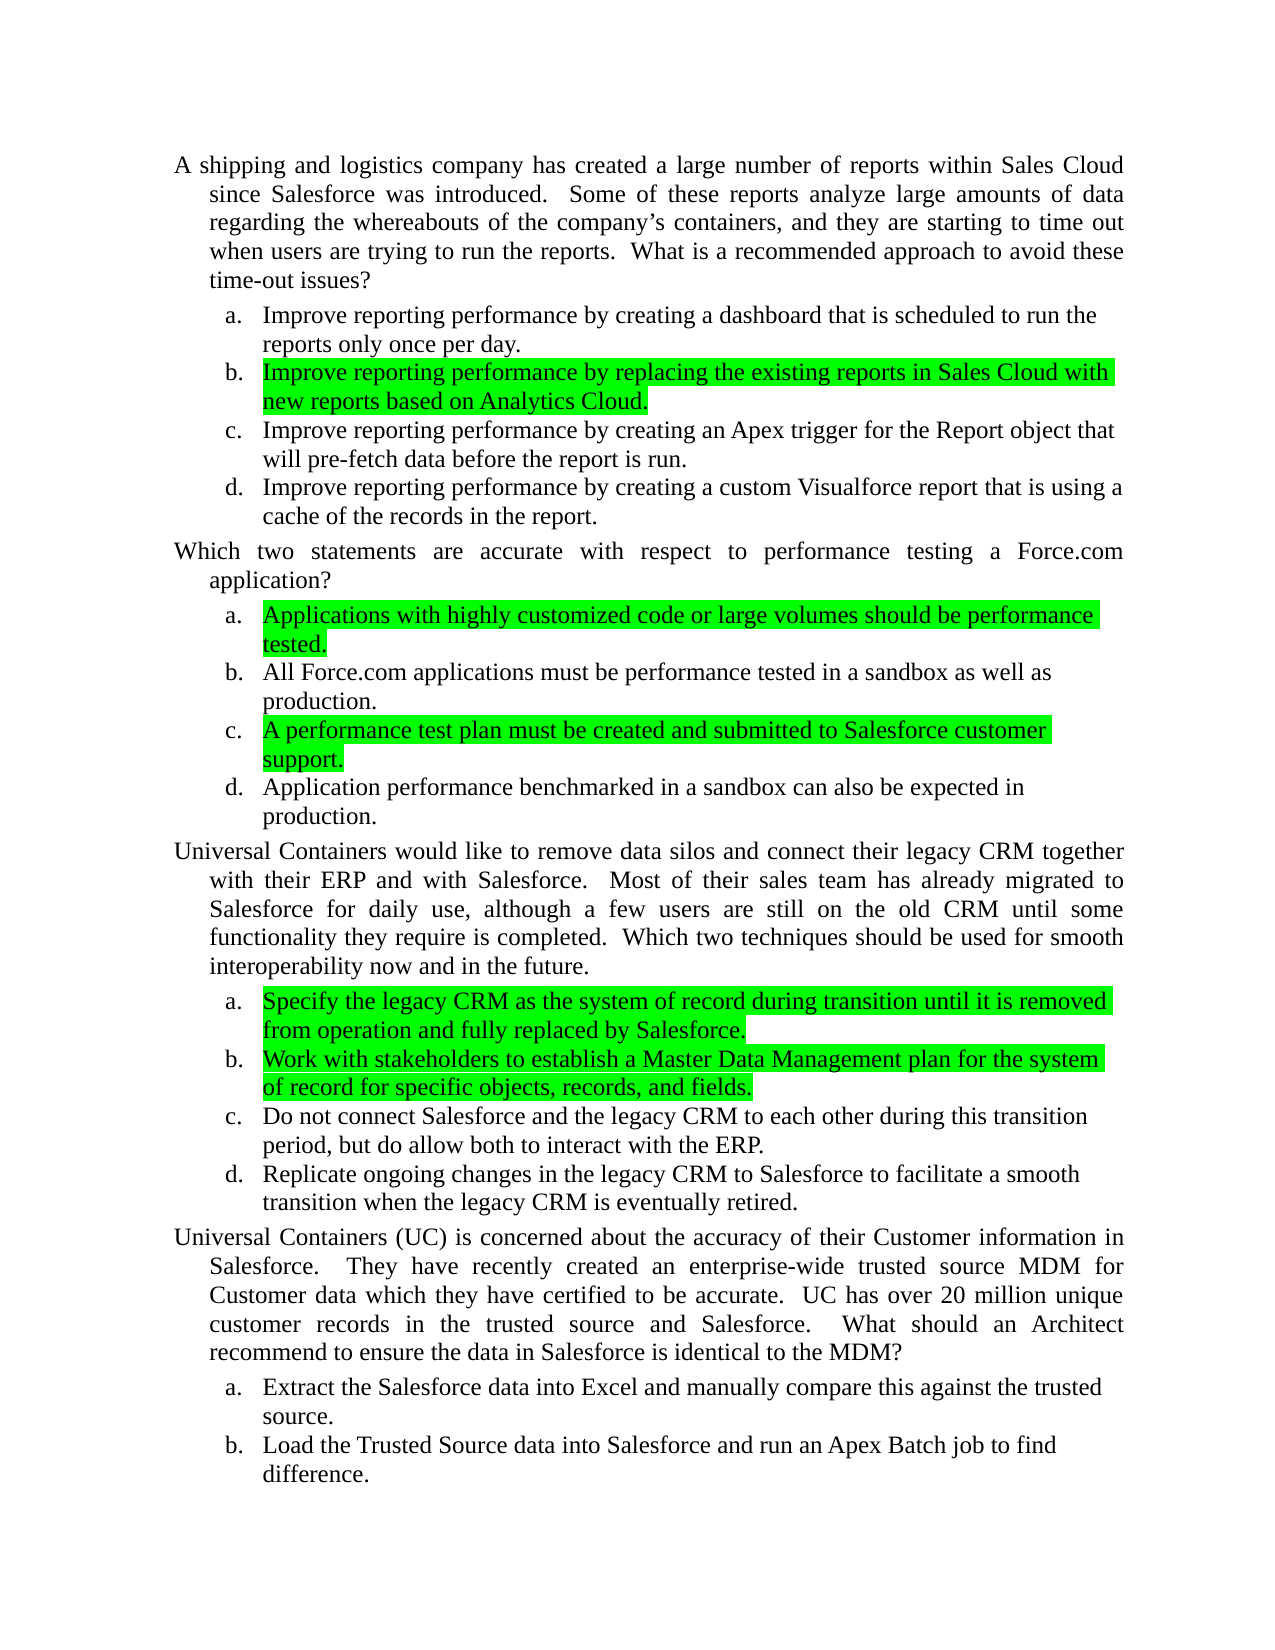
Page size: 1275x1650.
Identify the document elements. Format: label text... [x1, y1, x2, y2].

subtitle Extract the Salesforce data into Excel and manually compare this against the trusted source. [225, 1372, 1125, 1430]
subtitle Improve reporting performance by creating an Apex trigger for the Report object that will pre-fetch data before the report is run. [225, 415, 1125, 472]
subtitle Work with stakeholders to establish a Master Data Management plan for the system of record for specific objects, records, and fields. [225, 1044, 1125, 1101]
subtitle Applications with highly customized code or large volumes should be performance tested. [225, 600, 1125, 657]
subtitle Replicate ongoing changes in the legacy CRM to Salesforce to facilitate a smooth transition when the legacy CRM is eventually retired. [225, 1159, 1125, 1216]
subtitle Application performance benchmarked in a sandbox can also be expected in production. [225, 772, 1125, 830]
subtitle Improve reporting performance by creating a custom Visualforce report that is using a cache of the records in the report. [225, 472, 1125, 530]
subtitle All Force.com applications must be performance tested in a sandbox as well as production. [225, 657, 1125, 715]
subtitle Universal Containers would like to remove data silos and connect their legacy CRM together with their ERP and with Salesforce. Most of their sales team has already migrated to Salesforce for daily use, although a few users are still on the old CRM until some functionality they require is completed. Which two techniques should be used for smooth interoperability now and in the future. [174, 836, 1125, 980]
subtitle A shipping and logistics company has created a large number of reports within Sales Cloud since Salesforce was introduced. Some of these reports analyze large amounts of data regarding the whereabouts of the company’s containers, and they are starting to time out when users are trying to run the reports. What is a recommended approach to avoid these time-out issues? [174, 150, 1125, 294]
subtitle Specify the legacy CRM as the system of record during transition until it is removed from operation and fully replaced by Salesforce. [225, 986, 1125, 1044]
subtitle Do not connect Salesforce and the legacy CRM to each other during this transition period, but do allow both to interact with the ERP. [225, 1101, 1125, 1159]
subtitle Improve reporting performance by replacing the existing reports in Sales Cloud with new reports based on Analytics Cloud. [225, 357, 1125, 415]
subtitle Load the Trusted Source data into Salesforce and run an Apex Batch job to find difference. [225, 1430, 1125, 1487]
subtitle Universal Containers (UC) is concerned about the accuracy of their Customer information in Salesforce. They have recently created an enterprise-wide trusted source MDM for Customer data which they have certified to be accurate. UC has over 20 million unique customer records in the trusted source and Salesforce. What should an Architect recommend to ensure the data in Salesforce is identical to the MDM? [174, 1222, 1125, 1366]
subtitle Improve reporting performance by creating a dashboard that is scheduled to run the reports only once per day. [225, 300, 1125, 357]
subtitle Which two statements are accurate with respect to performance testing a Force.com application? [174, 536, 1125, 594]
subtitle A performance test plan must be created and submitted to Salesforce customer support. [225, 715, 1125, 772]
